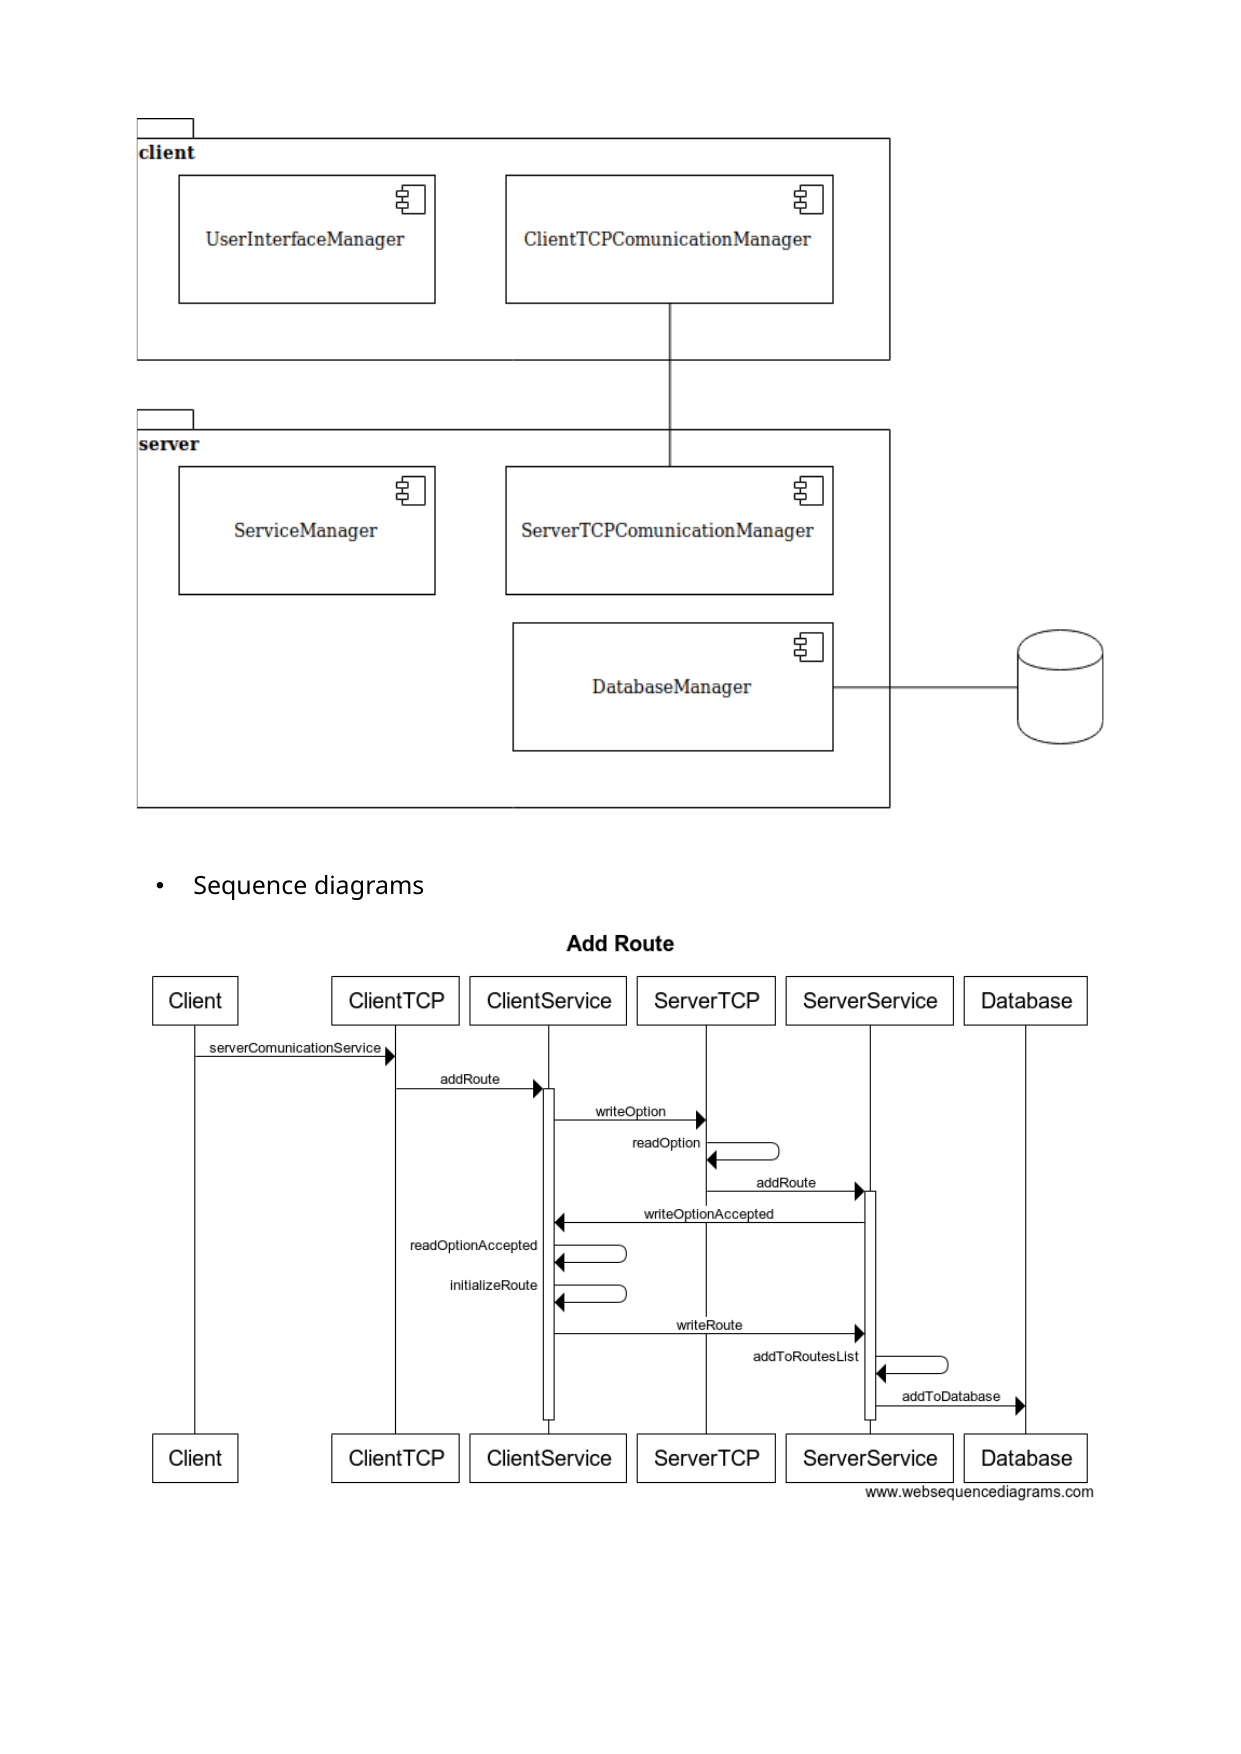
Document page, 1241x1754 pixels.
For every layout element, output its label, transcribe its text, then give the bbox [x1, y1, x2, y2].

list Sequence diagrams [156, 868, 1122, 902]
picture [136, 921, 1104, 1509]
picture [136, 118, 1104, 810]
